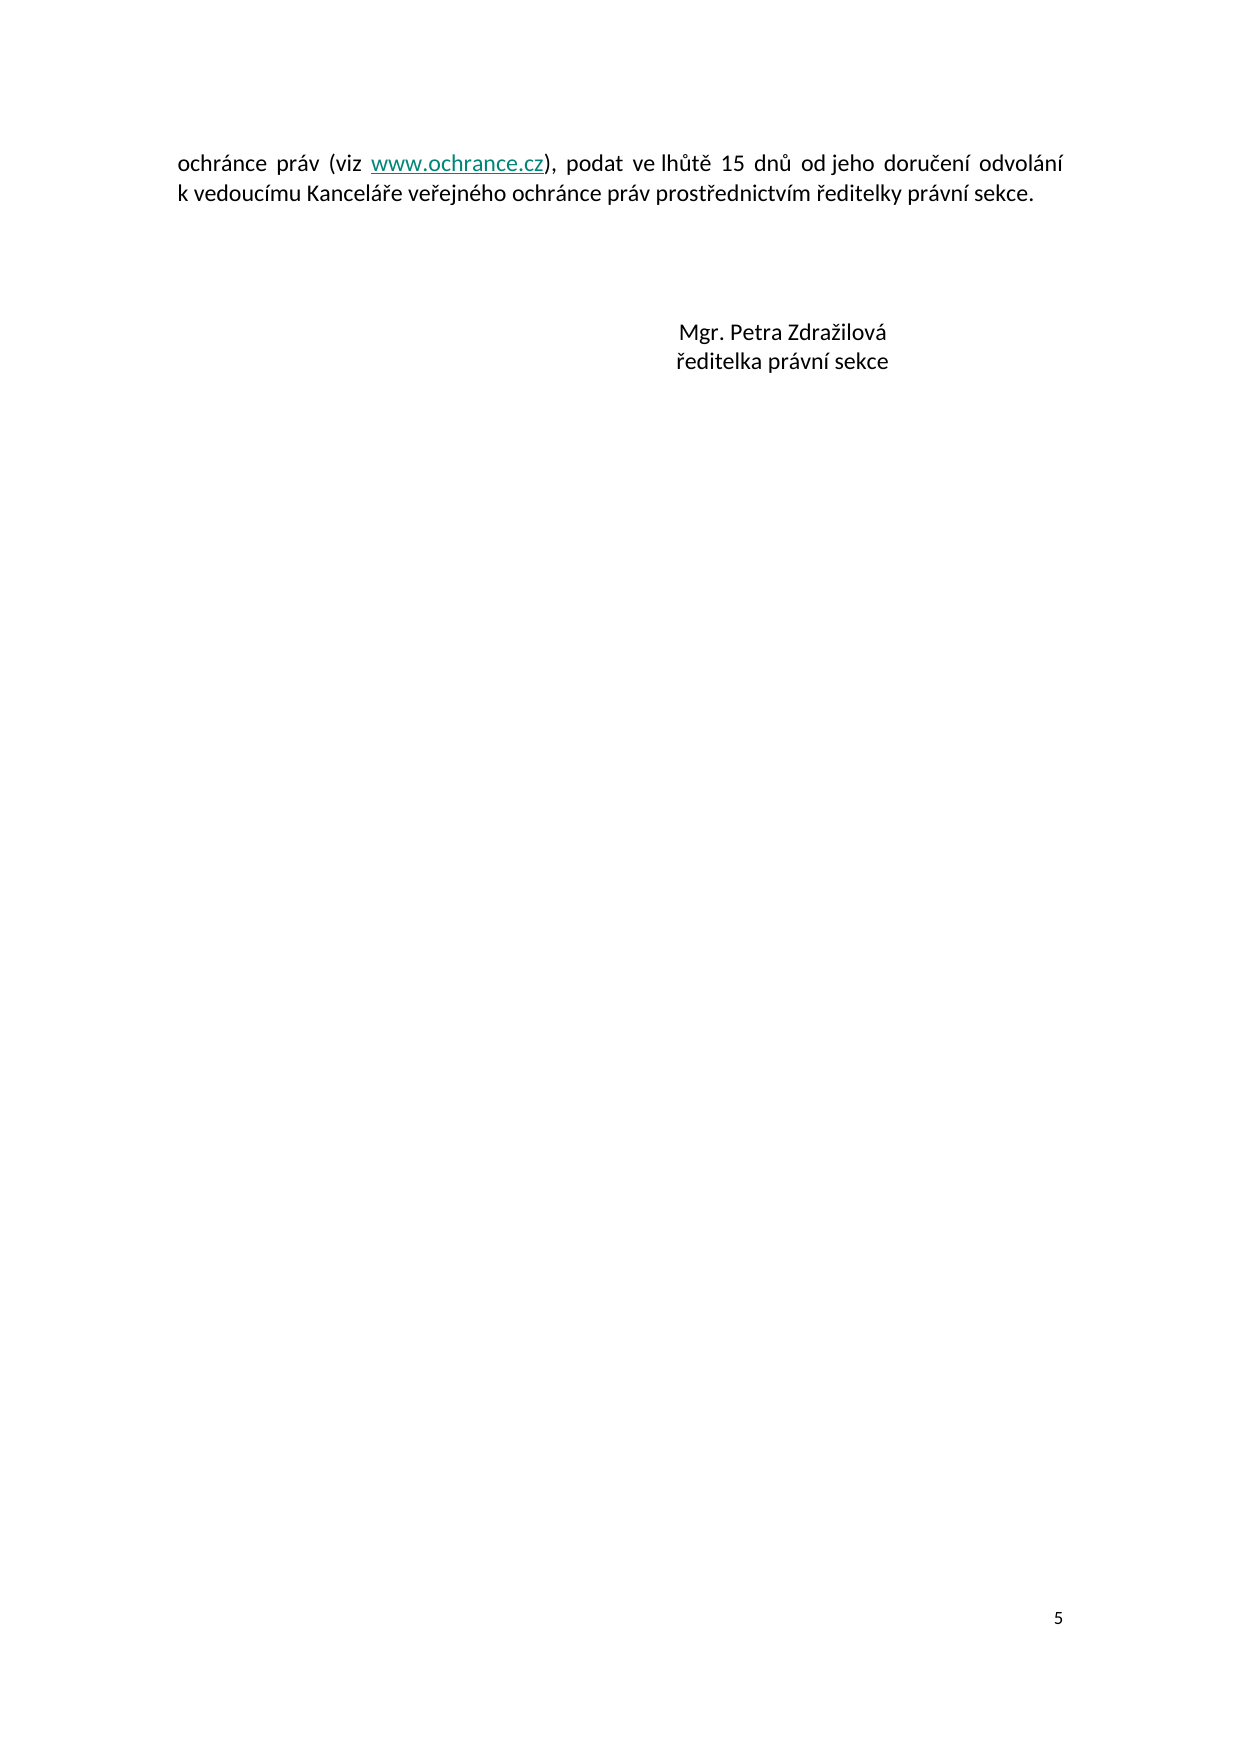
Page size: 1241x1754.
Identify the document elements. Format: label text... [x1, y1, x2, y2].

text Mgr. Petra Zdražilová [502, 317, 1063, 346]
text ředitelka právní sekce [502, 346, 1063, 376]
text ochránce práv (viz www.ochrance.cz), podat ve lhůtě 15 dnů od jeho doručení odvolání k vedoucímu Kanceláře veřejného ochránce práv prostřednictvím ředitelky právní sekce. [177, 148, 1063, 207]
